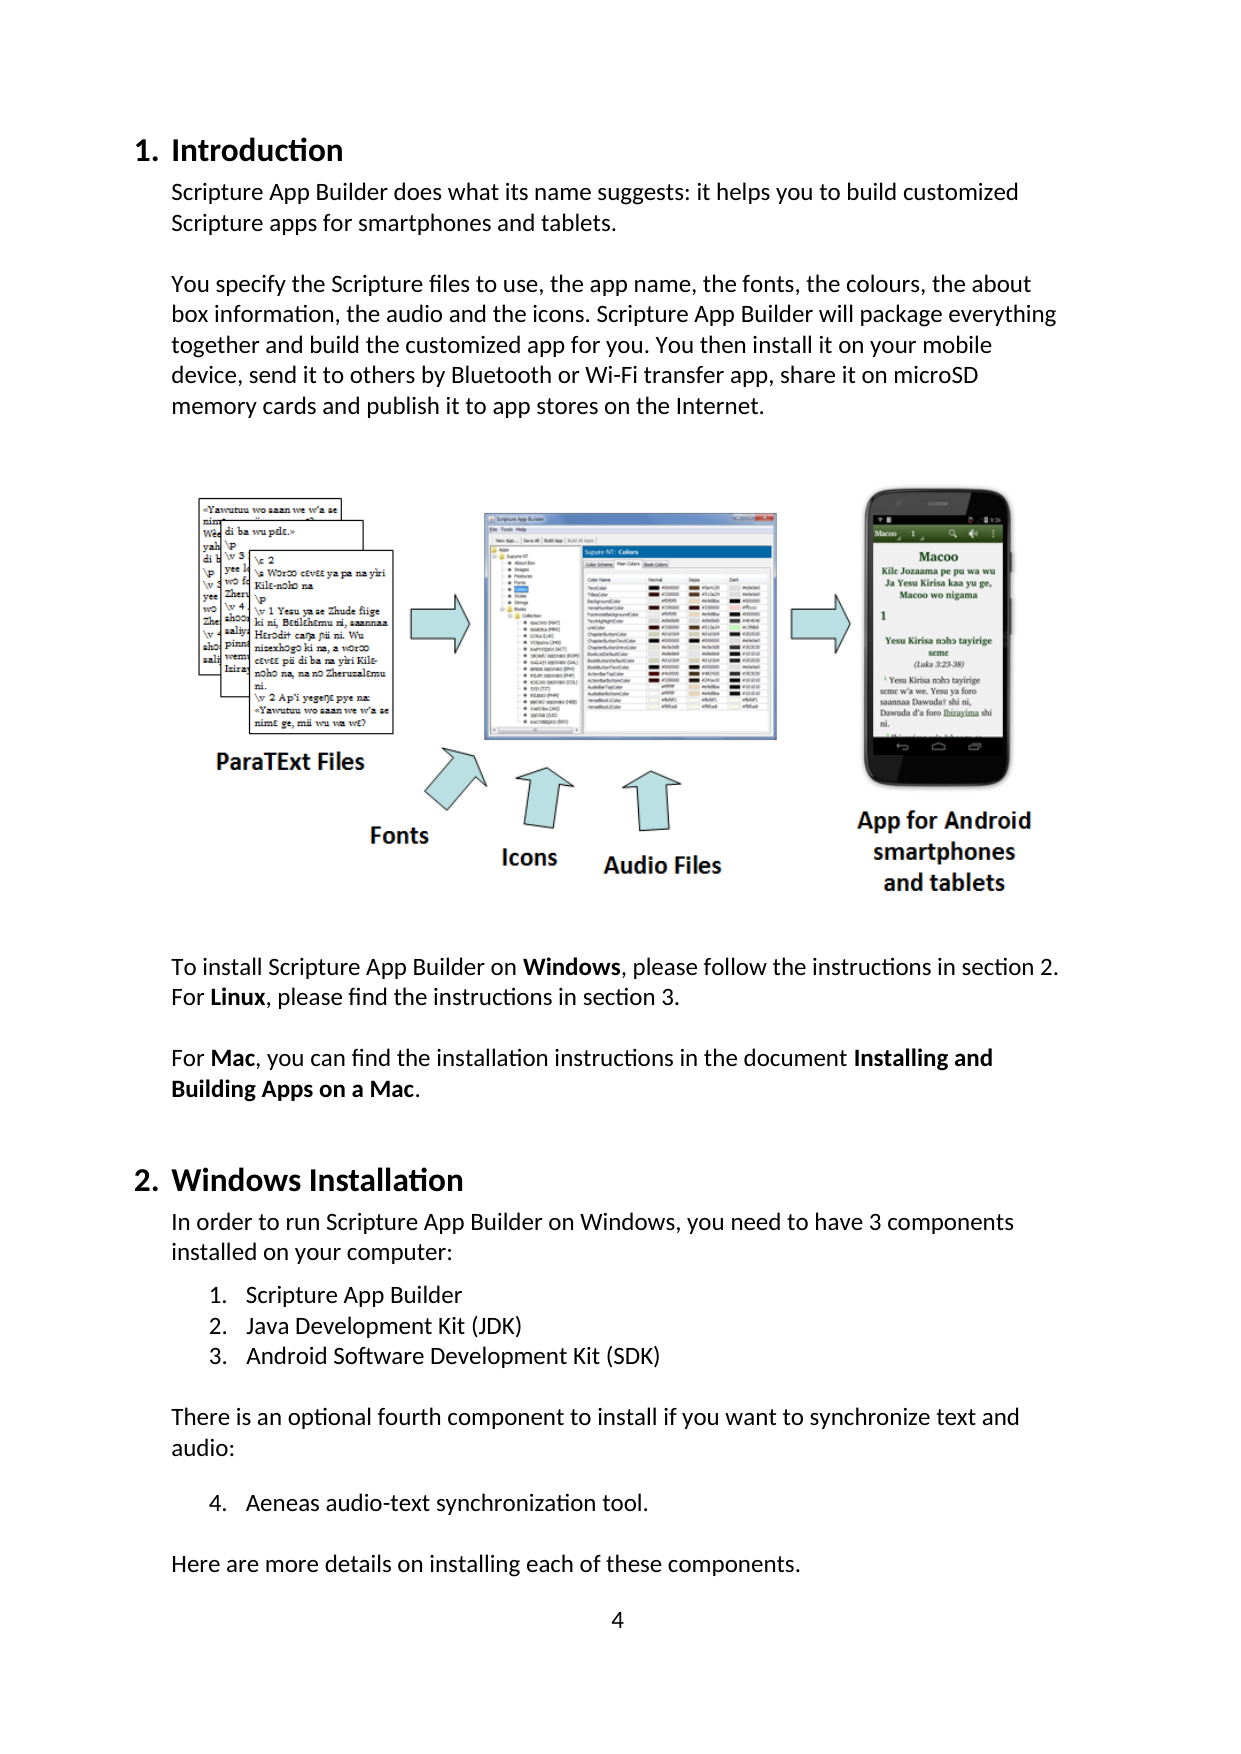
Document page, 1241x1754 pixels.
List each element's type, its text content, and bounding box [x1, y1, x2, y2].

text To install Scripture App Builder on Windows, please follow the instructions in section 2. For Linux, please find the instructions in section 3. [171, 951, 1069, 1012]
text Scripture App Builder does what its name suggests: it helps you to build customized Scripture apps for smartphones and tablets. [171, 176, 1069, 237]
list Aeneas audio-text synchronization tool. [208, 1487, 1069, 1518]
text There is an optional fourth component to install if you want to synchronize text and audio: [171, 1401, 1069, 1462]
subtitle Introduction [134, 129, 1069, 170]
text You specify the Scripture files to use, the app name, the fonts, the colours, the about box information, the audio and the icons. Scripture App Builder will package everything together and build the customized app for you. You then install it on your mobile device, send it to others by Bluetooth or Wi-Fi transfer app, share it on microSD memory cards and publish it to app stores on the Internet. [171, 268, 1069, 421]
list Java Development Kit (JDK) [209, 1310, 1069, 1340]
text Here are more details on installing each of these components. [171, 1548, 1069, 1579]
text In order to run Scripture App Builder on Windows, you need to have 3 components installed on your computer: [171, 1206, 1069, 1267]
text For Mac, you can find the installation instructions in the document Installing and Building Apps on a Mac. [171, 1042, 1069, 1103]
subtitle Windows Installation [134, 1159, 1069, 1199]
picture [171, 475, 1058, 921]
list Android Software Development Kit (SDK) [209, 1340, 1069, 1371]
list Scripture App Builder [208, 1279, 1069, 1310]
